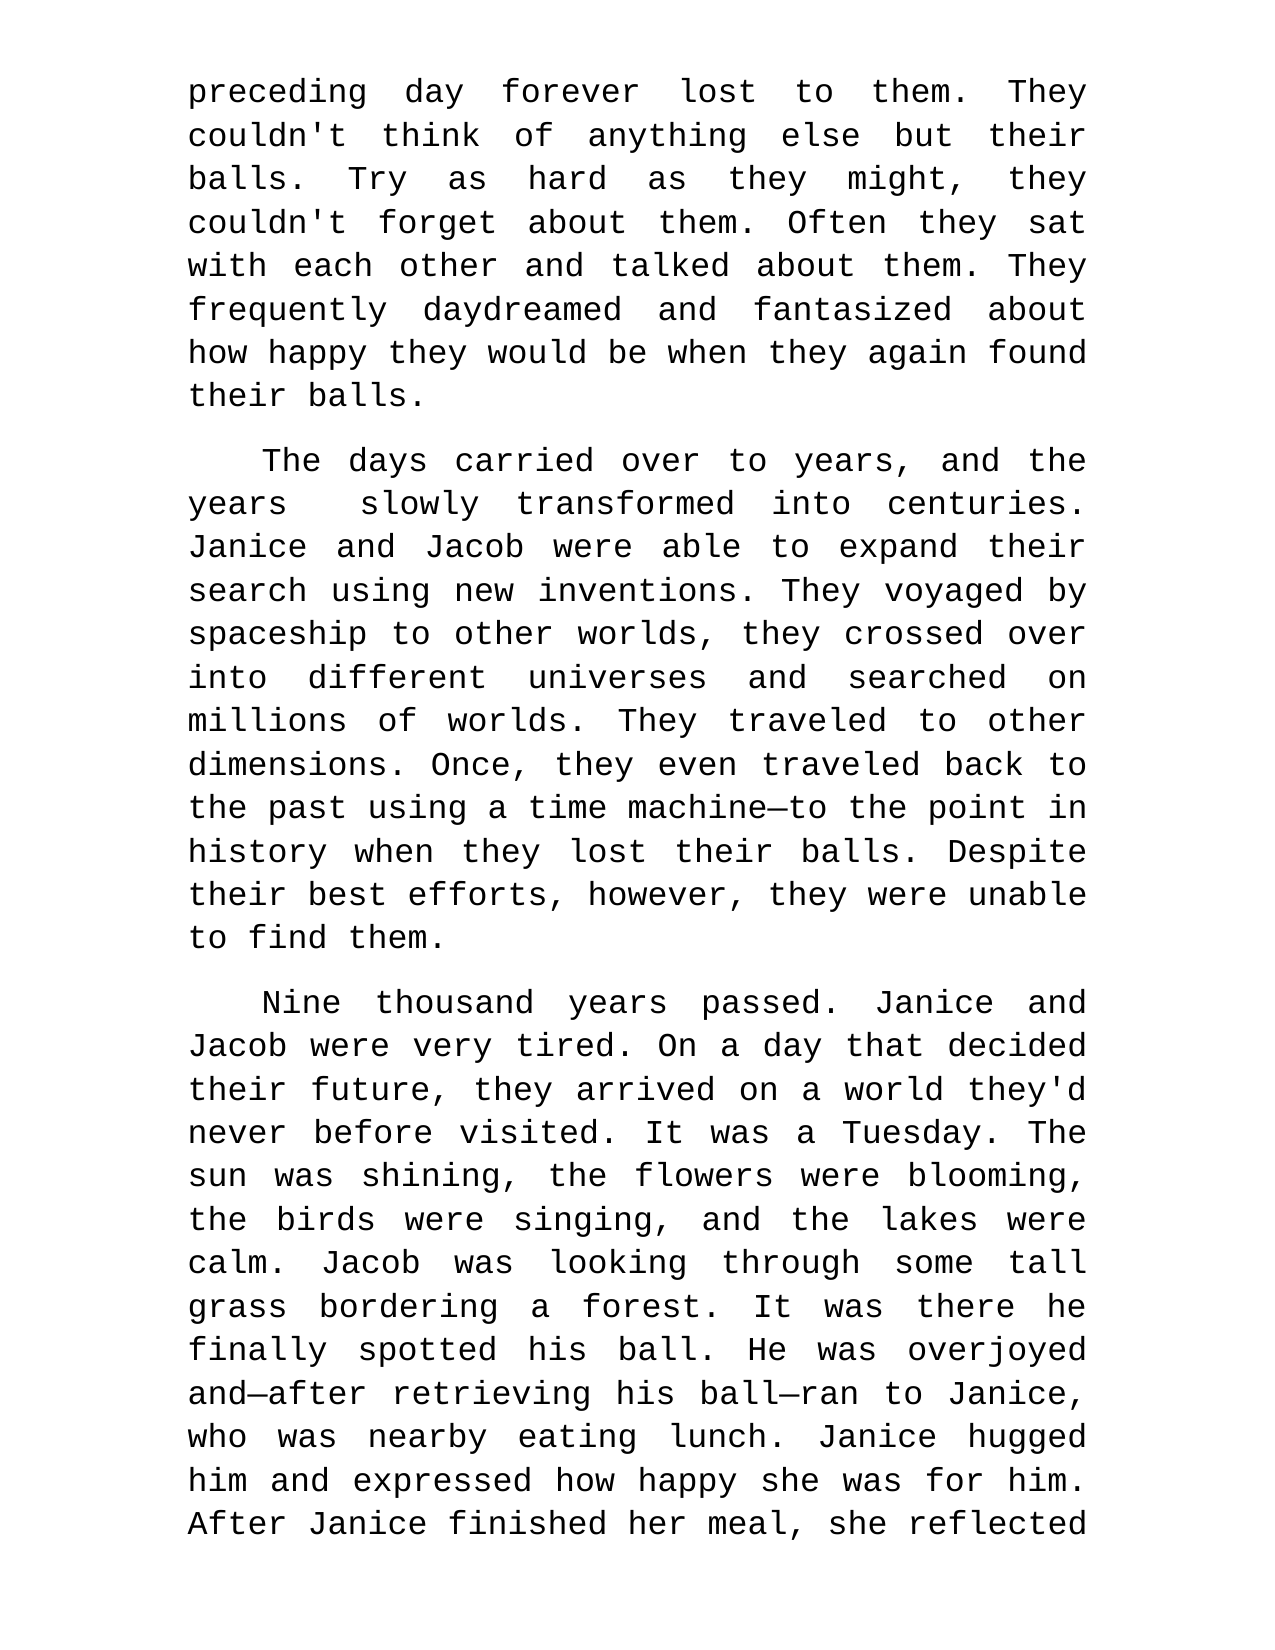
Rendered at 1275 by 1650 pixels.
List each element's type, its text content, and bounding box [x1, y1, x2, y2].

text preceding day forever lost to them. They couldn't think of anything else but their balls. Try as hard as they might, they couldn't forget about them. Often they sat with each other and talked about them. They frequently daydreamed and fantasized about how happy they would be when they again found their balls. [187, 75, 1087, 417]
text Nine thousand years passed. Janice and Jacob were very tired. On a day that decided their future, they arrived on a world they'd never before visited. It was a Tuesday. The sun was shining, the flowers were blooming, the birds were singing, and the lakes were calm. Jacob was looking through some tall grass bordering a forest. It was there he finally spotted his ball. He was overjoyed and—after retrieving his ball—ran to Janice, who was nearby eating lunch. Janice hugged him and expressed how happy she was for him. After Janice finished her meal, she reflected [187, 985, 1087, 1544]
text The days carried over to years, and the years slowly transformed into centuries. Janice and Jacob were able to expand their search using new inventions. They voyaged by spaceship to other worlds, they crossed over into different universes and searched on millions of worlds. They traveled to other dimensions. Once, they even traveled back to the past using a time machine—to the point in history when they lost their balls. Despite their best efforts, however, they were unable to find them. [187, 443, 1087, 959]
